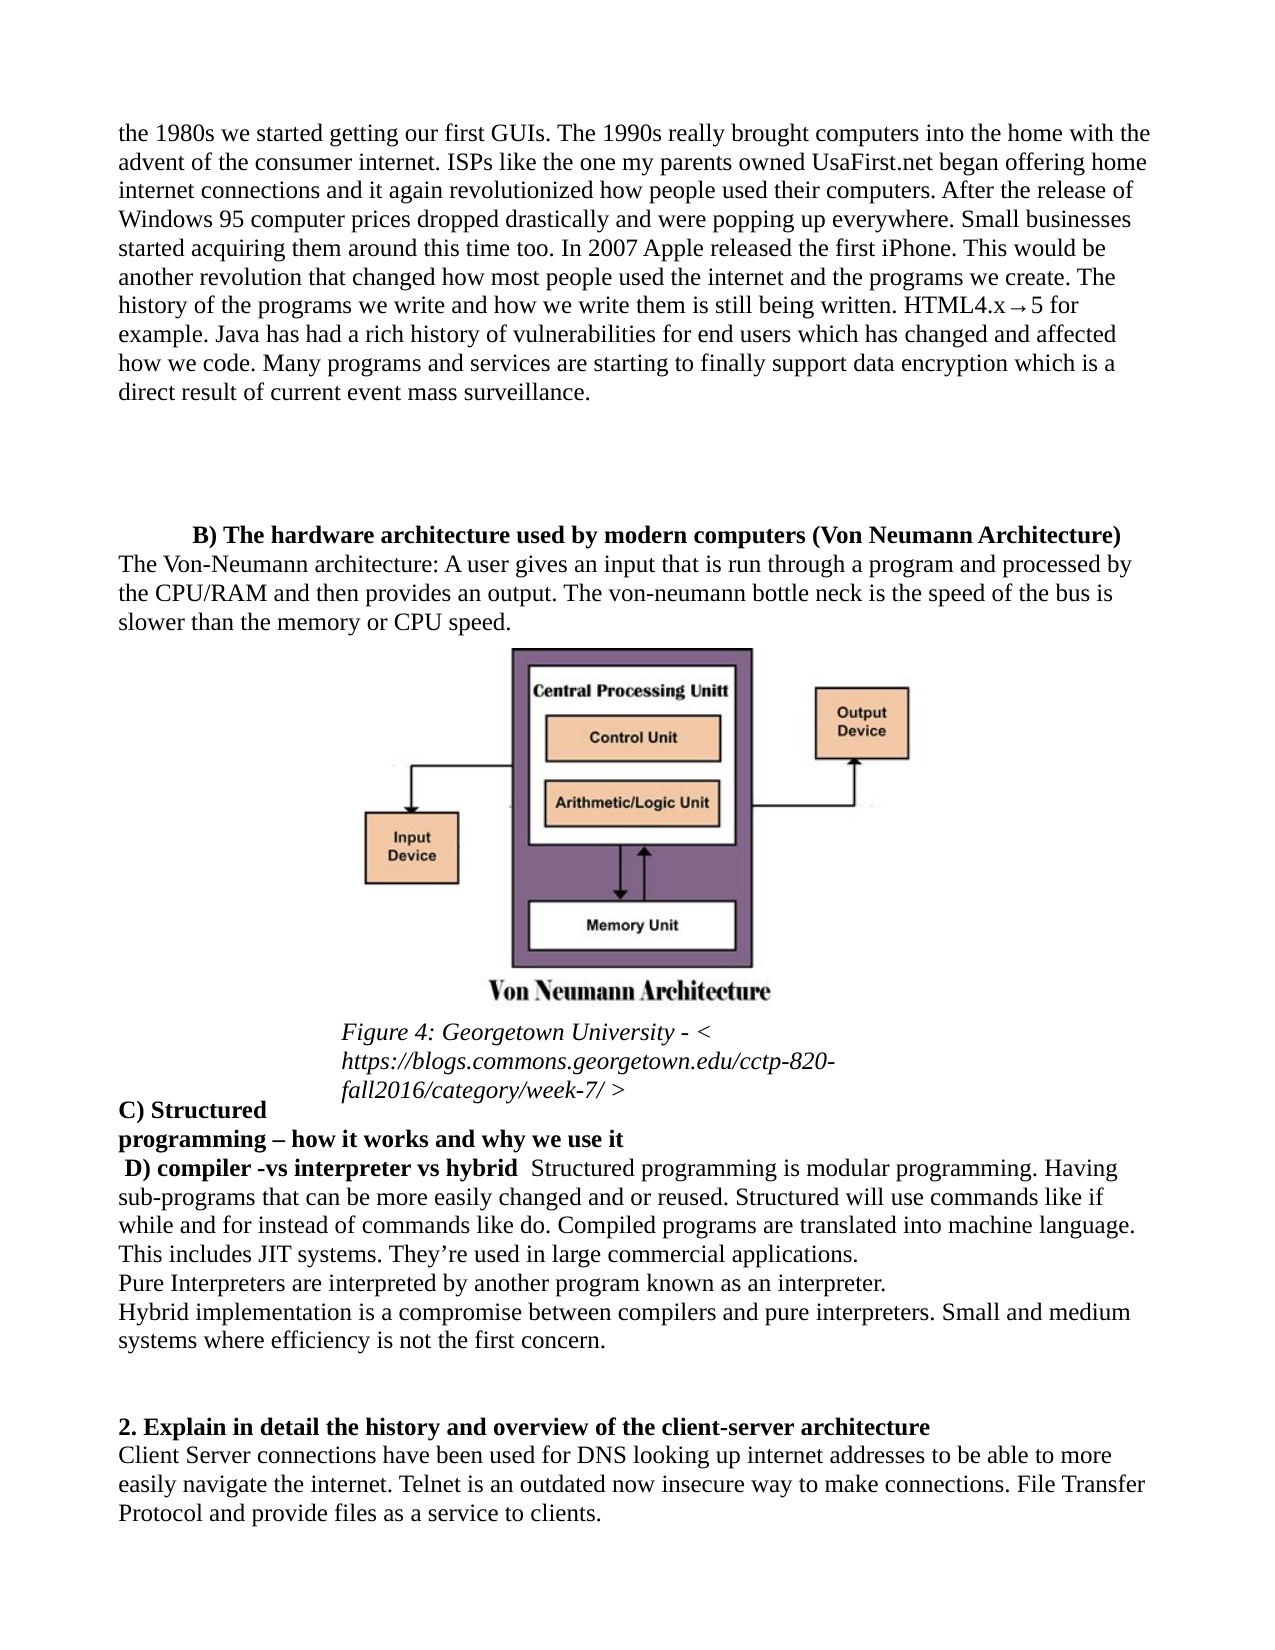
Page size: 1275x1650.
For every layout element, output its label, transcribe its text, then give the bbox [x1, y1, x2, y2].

text 2. Explain in detail the history and overview of the client-server architecture [118, 1412, 1157, 1441]
text The Von-Neumann architecture: A user gives an input that is run through a program and processed by the CPU/RAM and then provides an output. The von-neumann bottle neck is the speed of the bus is slower than the memory or CPU speed. [118, 549, 1157, 636]
text Client Server connections have been used for DNS looking up internet addresses to be able to more easily navigate the internet. Telnet is an outdated now insecure way to make connections. File Transfer Protocol and provide files as a service to clients. [118, 1441, 1157, 1527]
text C) Structured programming – how it works and why we use it D) compiler -vs interpreter vs hybrid Structured programming is modular programming. Having sub-programs that can be more easily changed and or reused. Structured will use commands like if while and for instead of commands like do. Compiled programs are translated into machine language. This includes JIT systems. They’re used in large commercial applications. Pure Interpreters are interpreted by another program known as an interpreter. [118, 1096, 1157, 1297]
picture [341, 648, 934, 1012]
text Hybrid implementation is a compromise between compilers and pure interpreters. Small and medium systems where efficiency is not the first concern. [118, 1297, 1157, 1354]
text B) The hardware architecture used by modern computers (Von Neumann Architecture) [118, 492, 1157, 549]
text Figure 4: Georgetown University - < https://blogs.commons.georgetown.edu/cctp-820-fall2016/category/week-7/ > [341, 1012, 934, 1103]
text the 1980s we started getting our first GUIs. The 1990s really brought computers into the home with the advent of the consumer internet. ISPs like the one my parents owned UsaFirst.net began offering home internet connections and it again revolutionized how people used their computers. After the release of Windows 95 computer prices dropped drastically and were popping up everywhere. Small businesses started acquiring them around this time too. In 2007 Apple released the first iPhone. This would be another revolution that changed how most people used the internet and the programs we create. The history of the programs we write and how we write them is still being written. HTML4.x→5 for example. Java has had a rich history of vulnerabilities for end users which has changed and affected how we code. Many programs and services are starting to finally support data encryption which is a direct result of current event mass surveillance. [118, 118, 1157, 406]
